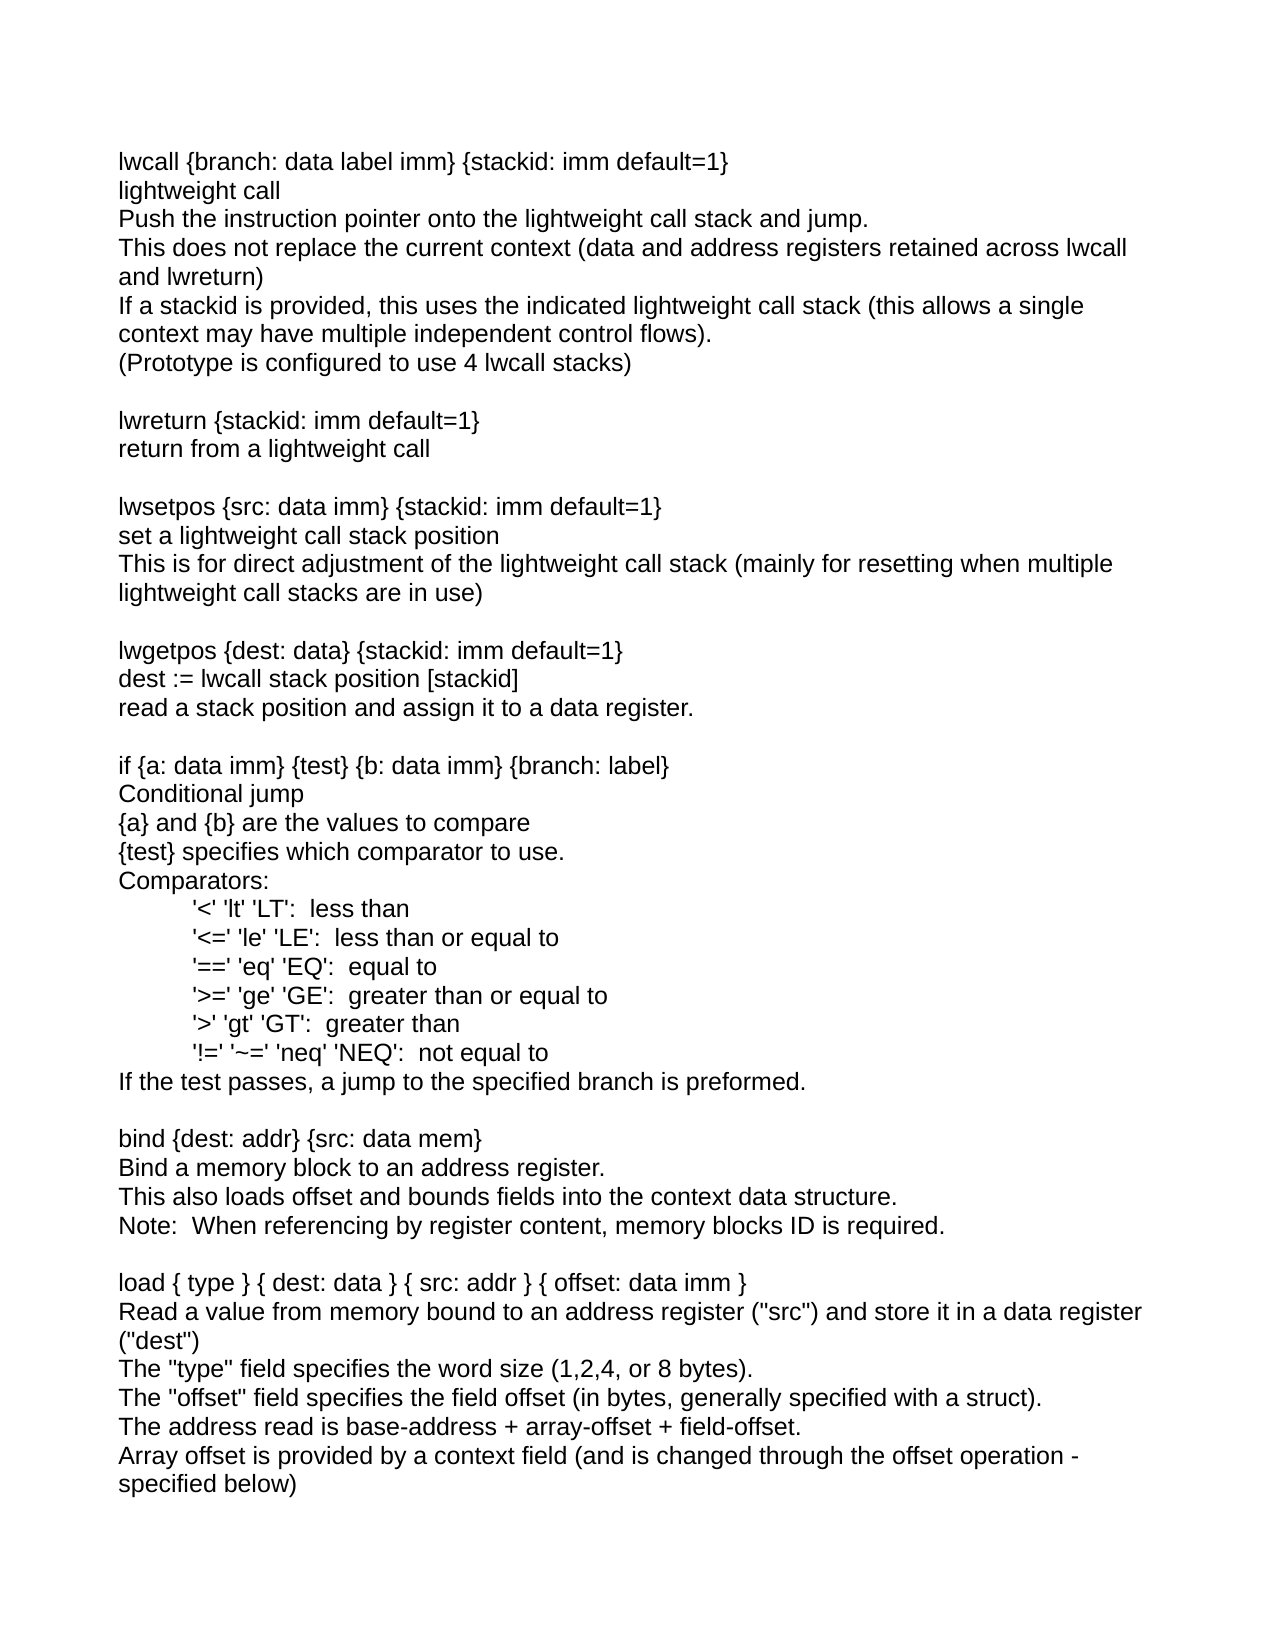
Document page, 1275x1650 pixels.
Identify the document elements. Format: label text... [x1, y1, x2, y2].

text Read a value from memory bound to an address register ("src") and store it in a data register ("dest") [118, 1297, 1157, 1354]
text Note: When referencing by register content, memory blocks ID is required. [118, 1211, 1157, 1239]
text Conditional jump [118, 779, 1157, 808]
text Push the instruction pointer onto the lightweight call stack and jump. [118, 204, 1157, 233]
text If the test passes, a jump to the specified branch is preformed. [118, 1067, 1157, 1096]
text lwcall {branch: data label imm} {stackid: imm default=1} [118, 147, 1157, 176]
text If a stackid is provided, this uses the indicated lightweight call stack (this allows a single context may have multiple independent control flows). [118, 291, 1157, 348]
text The "type" field specifies the word size (1,2,4, or 8 bytes). [118, 1354, 1157, 1383]
text '>=' 'ge' 'GE': greater than or equal to [118, 981, 1157, 1009]
text lwreturn {stackid: imm default=1} [118, 406, 1157, 434]
text '>' 'gt' 'GT': greater than [118, 1009, 1157, 1038]
text {a} and {b} are the values to compare [118, 808, 1157, 837]
text lwsetpos {src: data imm} {stackid: imm default=1} [118, 492, 1157, 521]
text '==' 'eq' 'EQ': equal to [118, 952, 1157, 981]
text bind {dest: addr} {src: data mem} [118, 1124, 1157, 1153]
text Bind a memory block to an address register. [118, 1153, 1157, 1182]
text This is for direct adjustment of the lightweight call stack (mainly for resetting when multiple lightweight call stacks are in use) [118, 549, 1157, 607]
text This also loads offset and bounds fields into the context data structure. [118, 1182, 1157, 1211]
text Comparators: [118, 866, 1157, 894]
text Array offset is provided by a context field (and is changed through the offset operation - specified below) [118, 1441, 1157, 1498]
text '<=' 'le' 'LE': less than or equal to [118, 923, 1157, 952]
text '<' 'lt' 'LT': less than [118, 894, 1157, 923]
text lightweight call [118, 176, 1157, 204]
text if {a: data imm} {test} {b: data imm} {branch: label} [118, 751, 1157, 779]
text '!=' '~=' 'neq' 'NEQ': not equal to [118, 1038, 1157, 1067]
text The "offset" field specifies the field offset (in bytes, generally specified with a struct). [118, 1383, 1157, 1412]
text This does not replace the current context (data and address registers retained across lwcall and lwreturn) [118, 233, 1157, 291]
text (Prototype is configured to use 4 lwcall stacks) [118, 348, 1157, 377]
text The address read is base-address + array-offset + field-offset. [118, 1412, 1157, 1441]
text dest := lwcall stack position [stackid] [118, 664, 1157, 693]
text set a lightweight call stack position [118, 521, 1157, 549]
text {test} specifies which comparator to use. [118, 837, 1157, 866]
text lwgetpos {dest: data} {stackid: imm default=1} [118, 636, 1157, 664]
text return from a lightweight call [118, 434, 1157, 463]
text load { type } { dest: data } { src: addr } { offset: data imm } [118, 1268, 1157, 1297]
text read a stack position and assign it to a data register. [118, 693, 1157, 722]
